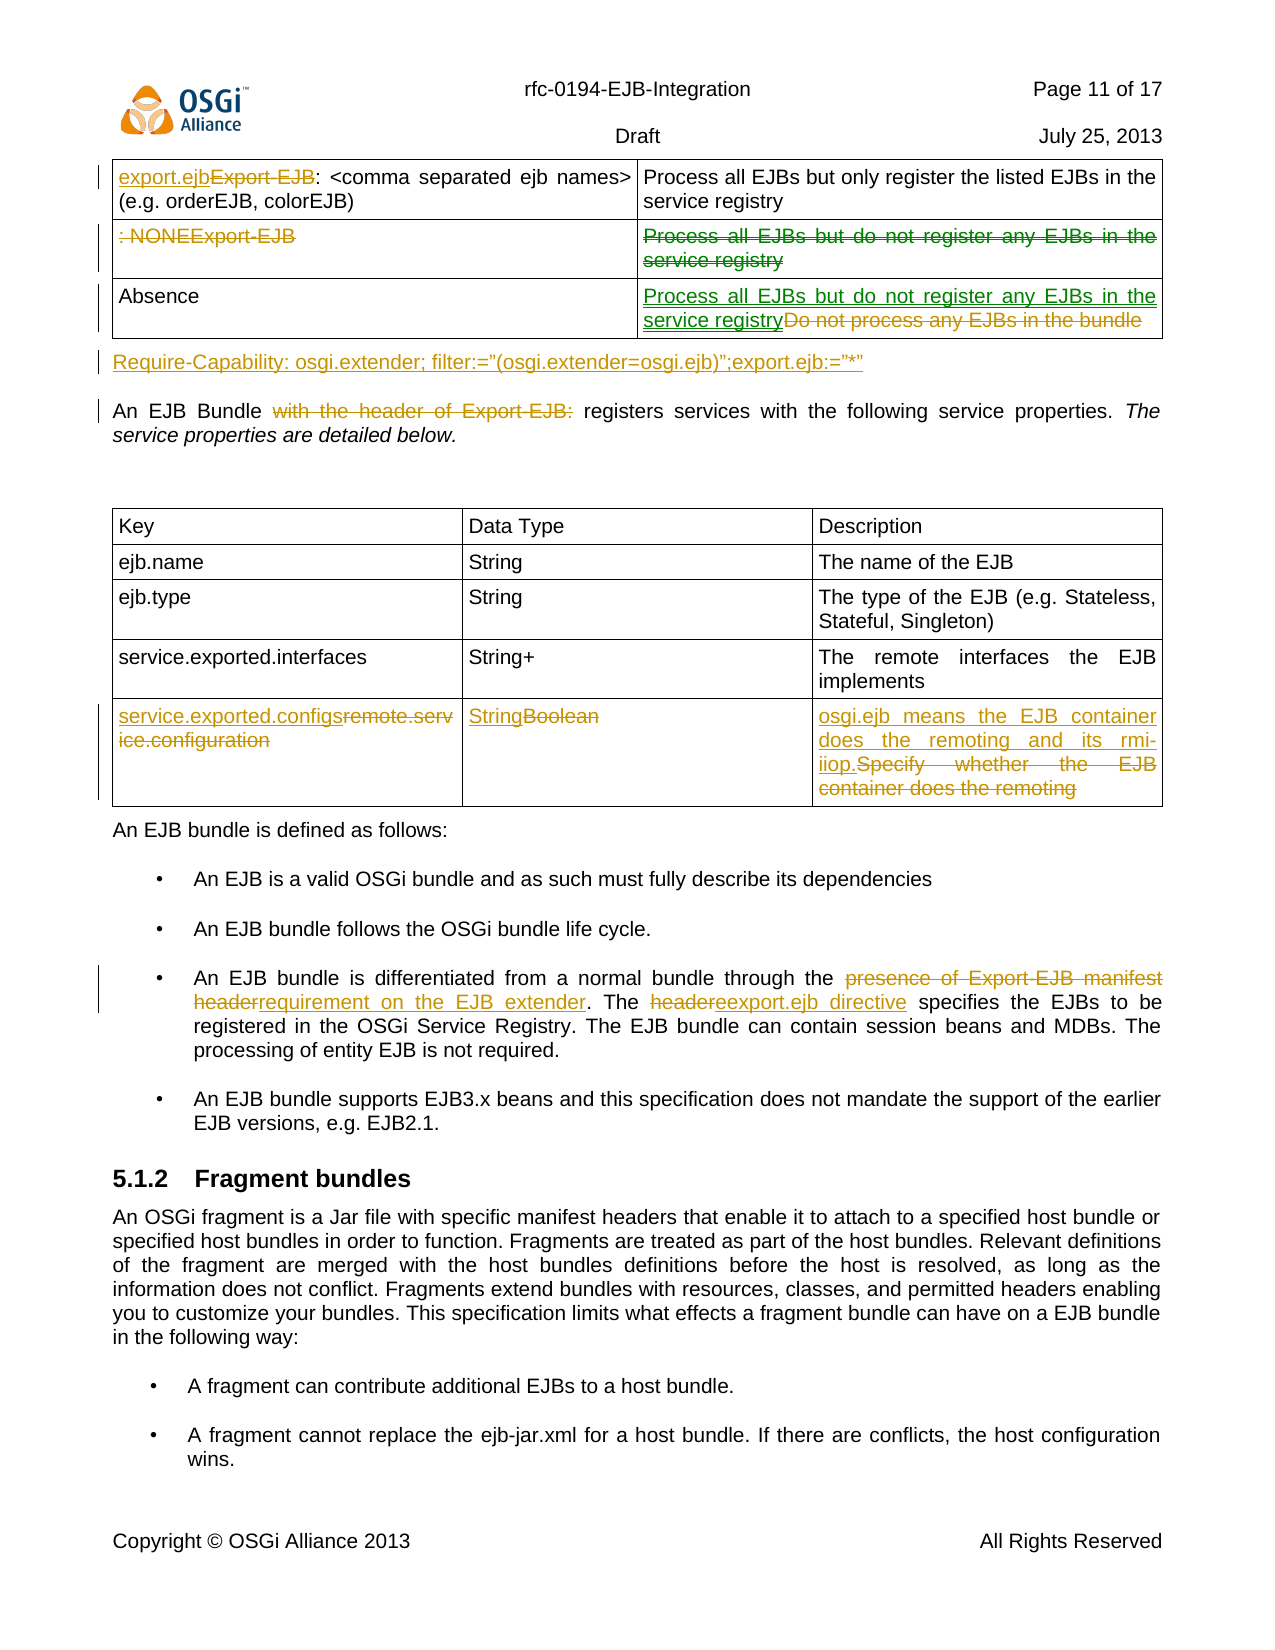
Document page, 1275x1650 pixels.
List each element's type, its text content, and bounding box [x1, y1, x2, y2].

table_cell export.ejb: <comma separated ejb names> (e.g. orderEJB, colorEJB) [113, 160, 637, 218]
text An EJB bundle is defined as follows: [112, 818, 1162, 842]
table_cell Process all EJBs but do not register any EJBs in the service registry [638, 279, 1162, 337]
table_cell String [463, 545, 812, 579]
table_cell The type of the EJB (e.g. Stateless, Stateful, Singleton) [813, 580, 1162, 639]
table_cell ejb.type [113, 580, 462, 639]
picture [113, 78, 257, 142]
table_cell String+ [463, 640, 812, 698]
list An EJB bundle follows the OSGi bundle life cycle. [156, 916, 1162, 940]
text An OSGi fragment is a Jar file with specific manifest headers that enable it to attach to a specified host bundle or specified host bundles in order to function. Fragments are treated as part of the host bundles. Relevant definitions of the fragment are merged with the host bundles definitions before the host is resolved, as long as the information does not conflict. Fragments extend bundles with resources, classes, and permitted headers enabling you to customize your bundles. This specification limits what effects a fragment bundle can have on a EJB bundle in the following way: [112, 1205, 1162, 1348]
list An EJB bundle supports EJB3.x beans and this specification does not mandate the support of the earlier EJB versions, e.g. EJB2.1. [156, 1086, 1162, 1134]
list An EJB bundle is differentiated from a normal bundle through the requirement on the EJB extender. The eexport.ejb directive specifies the EJBs to be registered in the OSGi Service Registry. The EJB bundle can contain session beans and MDBs. The processing of entity EJB is not required. [156, 965, 1162, 1061]
table_cell The remote interfaces the EJB implements [813, 640, 1162, 698]
table_cell [638, 220, 1162, 278]
table_cell ejb.name [113, 545, 462, 579]
table_cell osgi.ejb means the EJB container does the remoting and its rmi-iiop. [813, 699, 1162, 806]
list A fragment can contribute additional EJBs to a host bundle. [150, 1373, 1162, 1398]
table_cell service.exported.interfaces [113, 640, 462, 698]
subtitle Fragment bundles [112, 1163, 1162, 1192]
table_header Description [813, 509, 1162, 544]
table_header Key [113, 509, 462, 544]
text Require-Capability: osgi.extender; filter:=”(osgi.extender=osgi.ejb)”;export.ejb:=”*” [112, 350, 1162, 374]
table_cell Process all EJBs but only register the listed EJBs in the service registry [638, 160, 1162, 218]
table_cell Absence [113, 279, 637, 337]
table_cell [113, 220, 637, 278]
table_cell The name of the EJB [813, 545, 1162, 579]
list A fragment cannot replace the ejb-jar.xml for a host bundle. If there are conflicts, the host configuration wins. [150, 1423, 1162, 1471]
table_cell service.exported.configs [113, 699, 462, 806]
table_header Data Type [463, 509, 812, 544]
table_cell String [463, 699, 812, 806]
table_cell String [463, 580, 812, 639]
list An EJB is a valid OSGi bundle and as such must fully describe its dependencies [156, 867, 1162, 891]
text An EJB Bundle registers services with the following service properties. The service properties are detailed below. [112, 399, 1162, 447]
